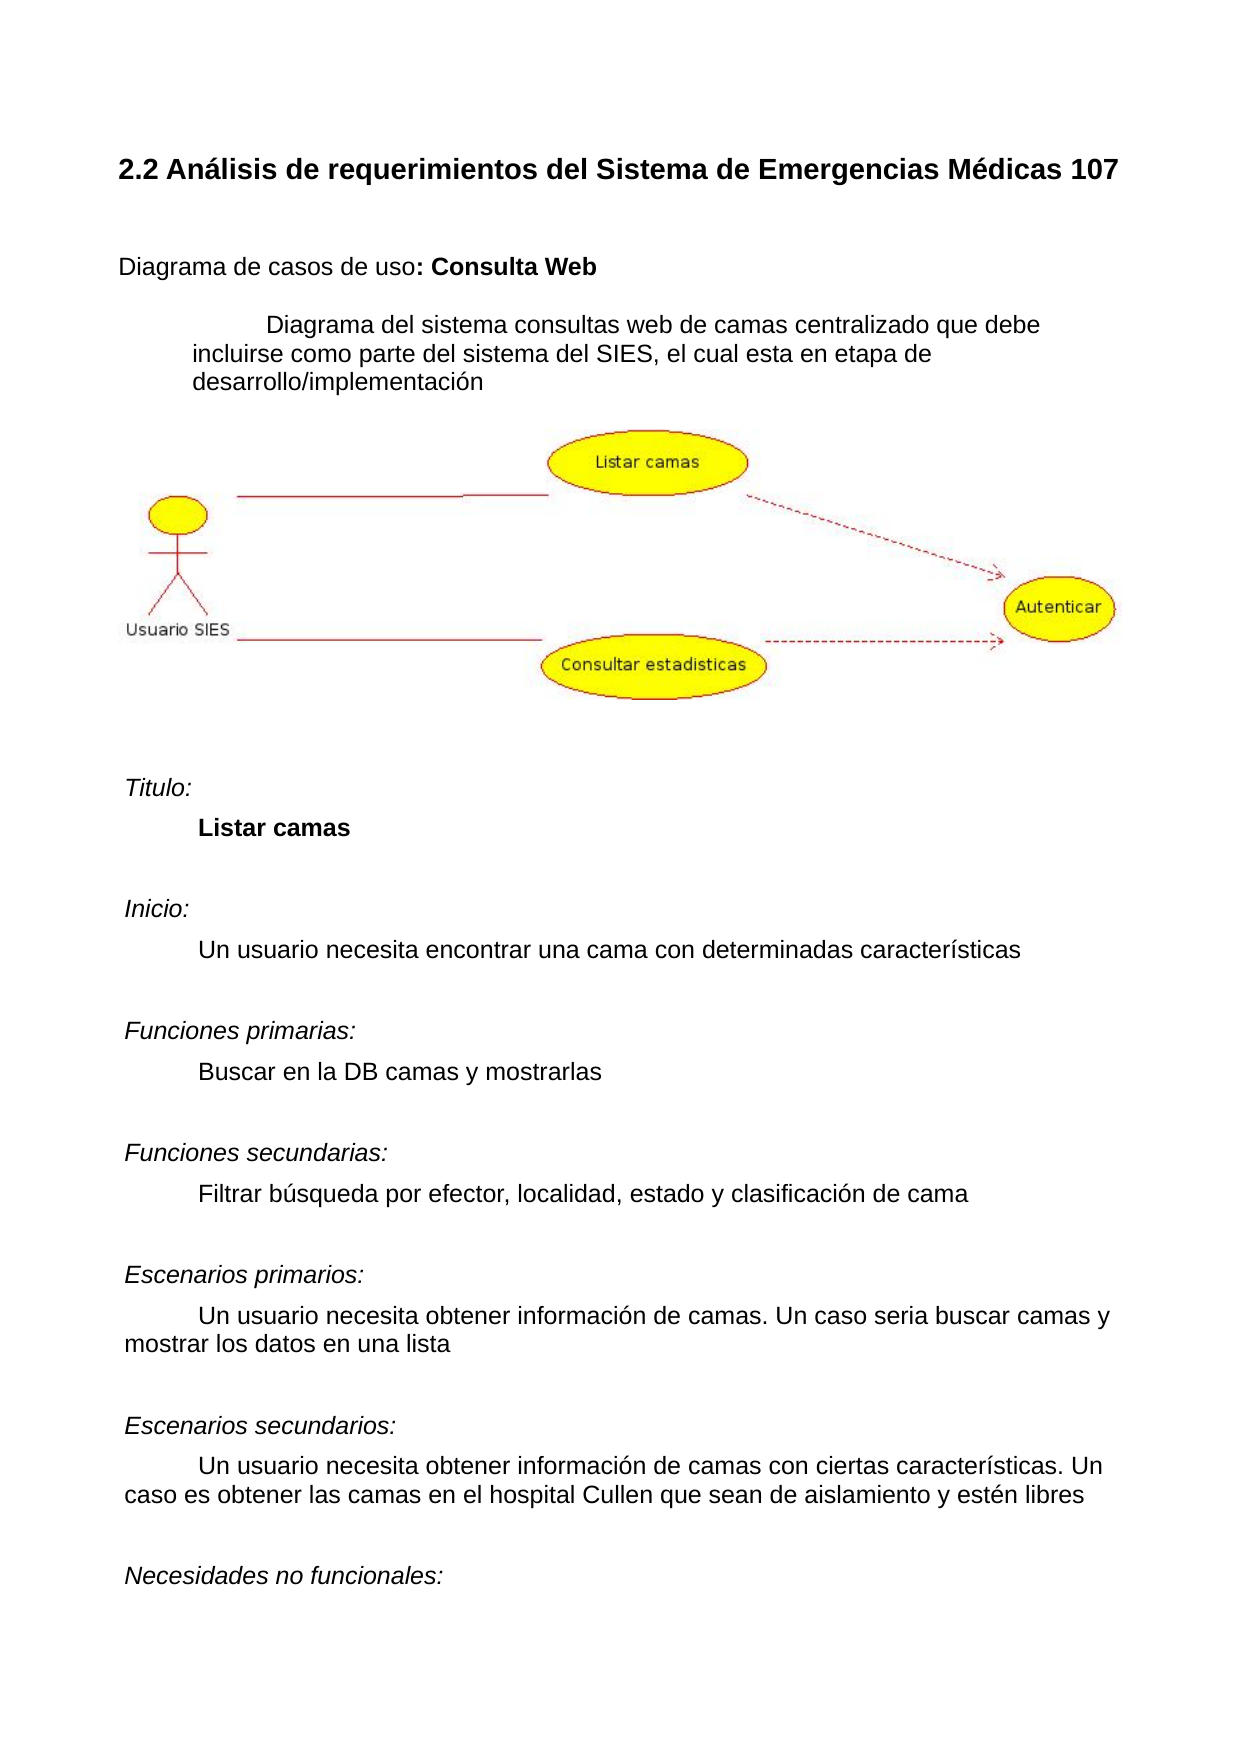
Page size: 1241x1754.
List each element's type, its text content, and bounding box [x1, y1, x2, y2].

table_cell Funciones primarias: [118, 1010, 1122, 1051]
table_cell Listar camas [118, 807, 1122, 848]
table_header Titulo: [118, 767, 1122, 807]
table_cell Necesidades no funcionales: [118, 1555, 1122, 1596]
table_cell Inicio: [118, 889, 1122, 929]
table_cell Un usuario necesita obtener información de camas con ciertas características. Un caso es obtener las camas en el hospital Cullen que sean de aislamiento y estén libres [118, 1445, 1122, 1515]
table_cell Un usuario necesita encontrar una cama con determinadas características [118, 929, 1122, 970]
table_cell Un usuario necesita obtener información de camas. Un caso seria buscar camas y mostrar los datos en una lista [118, 1295, 1122, 1364]
table_cell [118, 1214, 1122, 1254]
table_cell Escenarios primarios: [118, 1254, 1122, 1295]
text Diagrama de casos de uso: Consulta Web [118, 252, 1122, 281]
text 2.2 Análisis de requerimientos del Sistema de Emergencias Médicas 107 [118, 152, 1122, 185]
picture [118, 429, 1123, 700]
table_cell Escenarios secundarios: [118, 1405, 1122, 1445]
table_cell Funciones secundarias: [118, 1132, 1122, 1173]
table_cell [118, 1515, 1122, 1555]
table_cell [118, 1092, 1122, 1132]
table_cell [118, 848, 1122, 888]
table_cell [118, 1364, 1122, 1405]
table_cell [118, 970, 1122, 1010]
table_cell Filtrar búsqueda por efector, localidad, estado y clasificación de cama [118, 1173, 1122, 1213]
text Diagrama del sistema consultas web de camas centralizado que debe incluirse como parte del sistema del SIES, el cual esta en etapa de desarrollo/implementación [118, 310, 1122, 396]
table_cell Buscar en la DB camas y mostrarlas [118, 1051, 1122, 1092]
